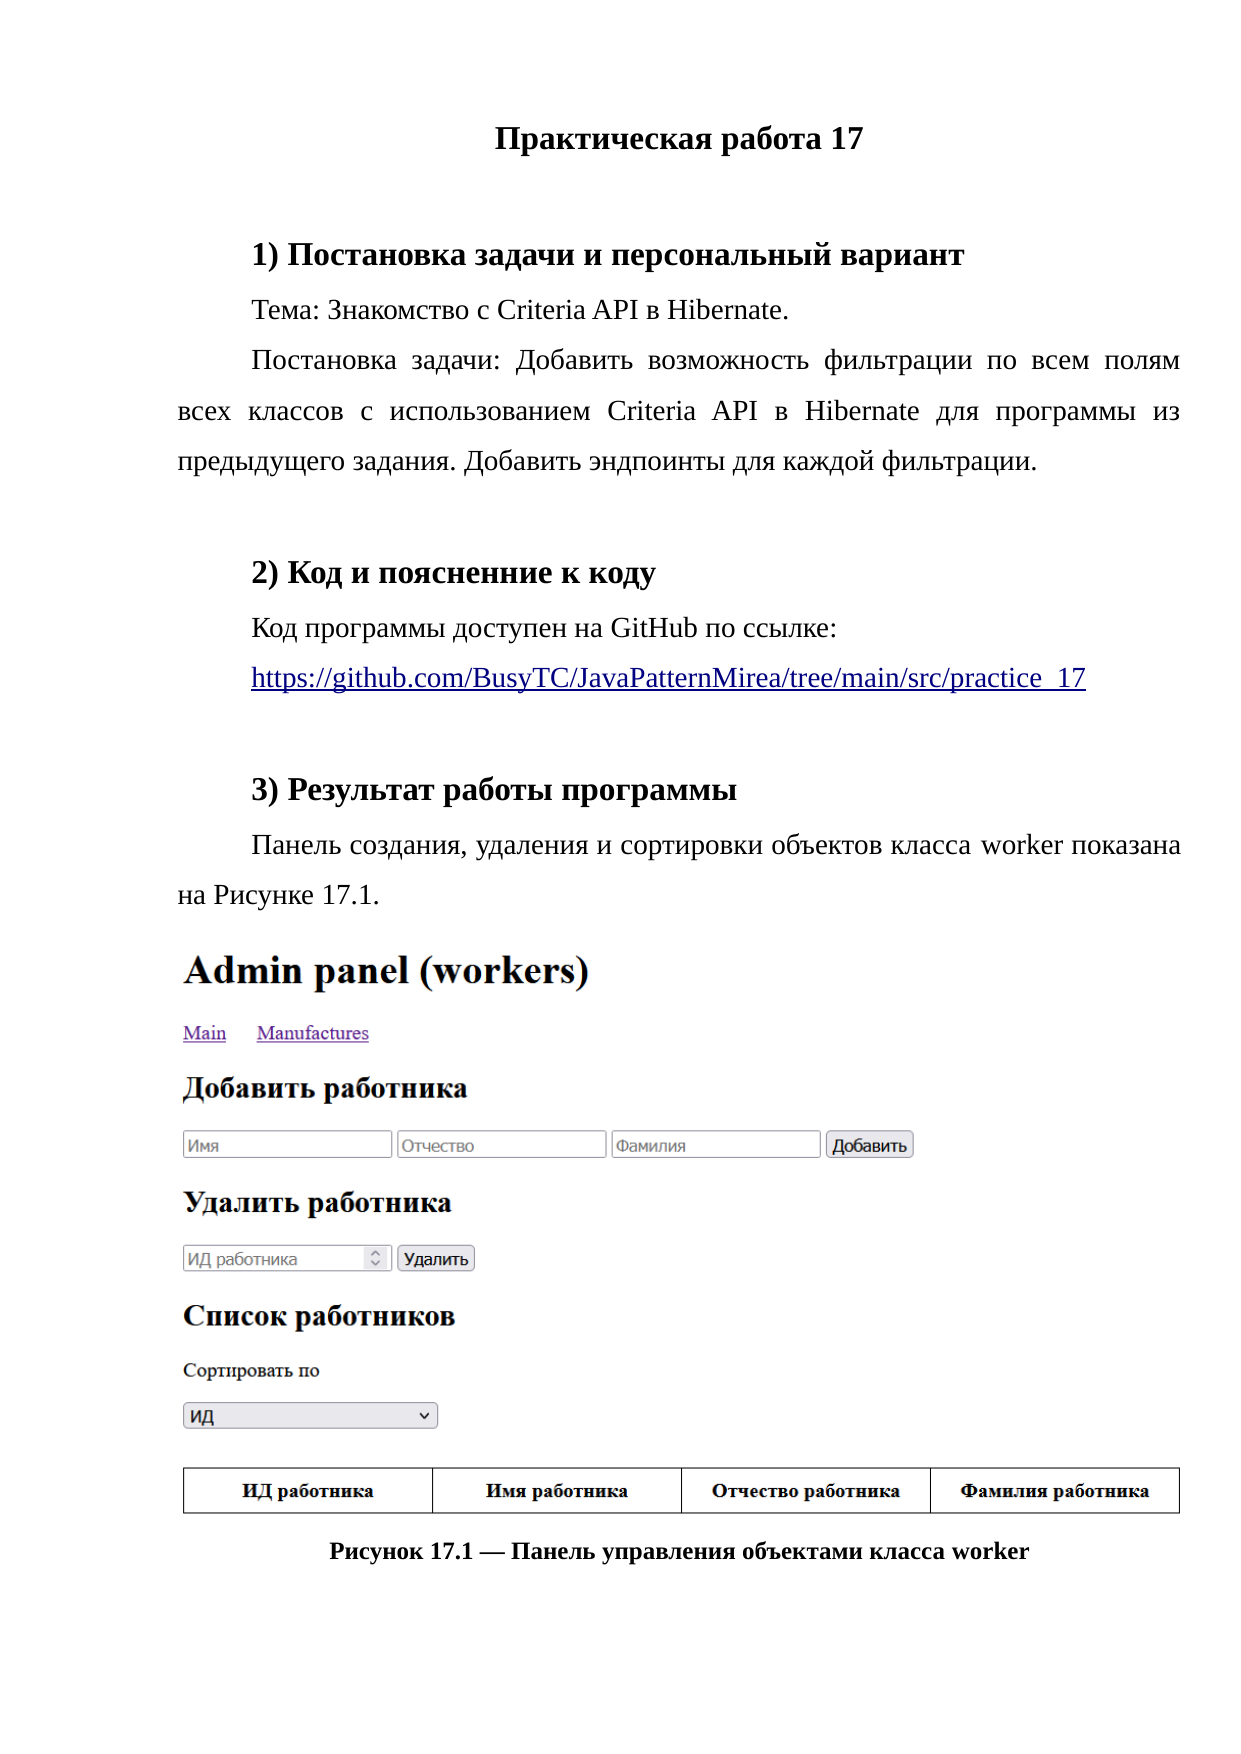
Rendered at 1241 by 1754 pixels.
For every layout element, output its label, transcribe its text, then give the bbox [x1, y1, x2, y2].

text Тема: Знакомство с Criteria API в Hibernate. [177, 292, 1181, 326]
subtitle 3) Результат работы программы [251, 770, 1181, 808]
subtitle 2) Код и поясненние к коду [251, 552, 1181, 591]
picture [177, 927, 1182, 1537]
text Панель создания, удаления и сортировки объектов класса worker показана на Рисунке 17.1. [177, 827, 1181, 911]
text https://github.com/BusyTC/JavaPatternMirea/tree/main/src/practice_17 [177, 660, 1181, 694]
text Постановка задачи: Добавить возможность фильтрации по всем полям всех классов с использованием Criteria API в Hibernate для программы из предыдущего задания. Добавить эндпоинты для каждой фильтрации. [177, 342, 1181, 477]
text Код программы доступен на GitHub по ссылке: [177, 610, 1181, 643]
text Рисунок 17.1 — Панель управления объектами класса worker [177, 1537, 1181, 1565]
subtitle 1) Постановка задачи и персональный вариант [251, 235, 1181, 273]
subtitle Практическая работа 17 [177, 118, 1181, 156]
